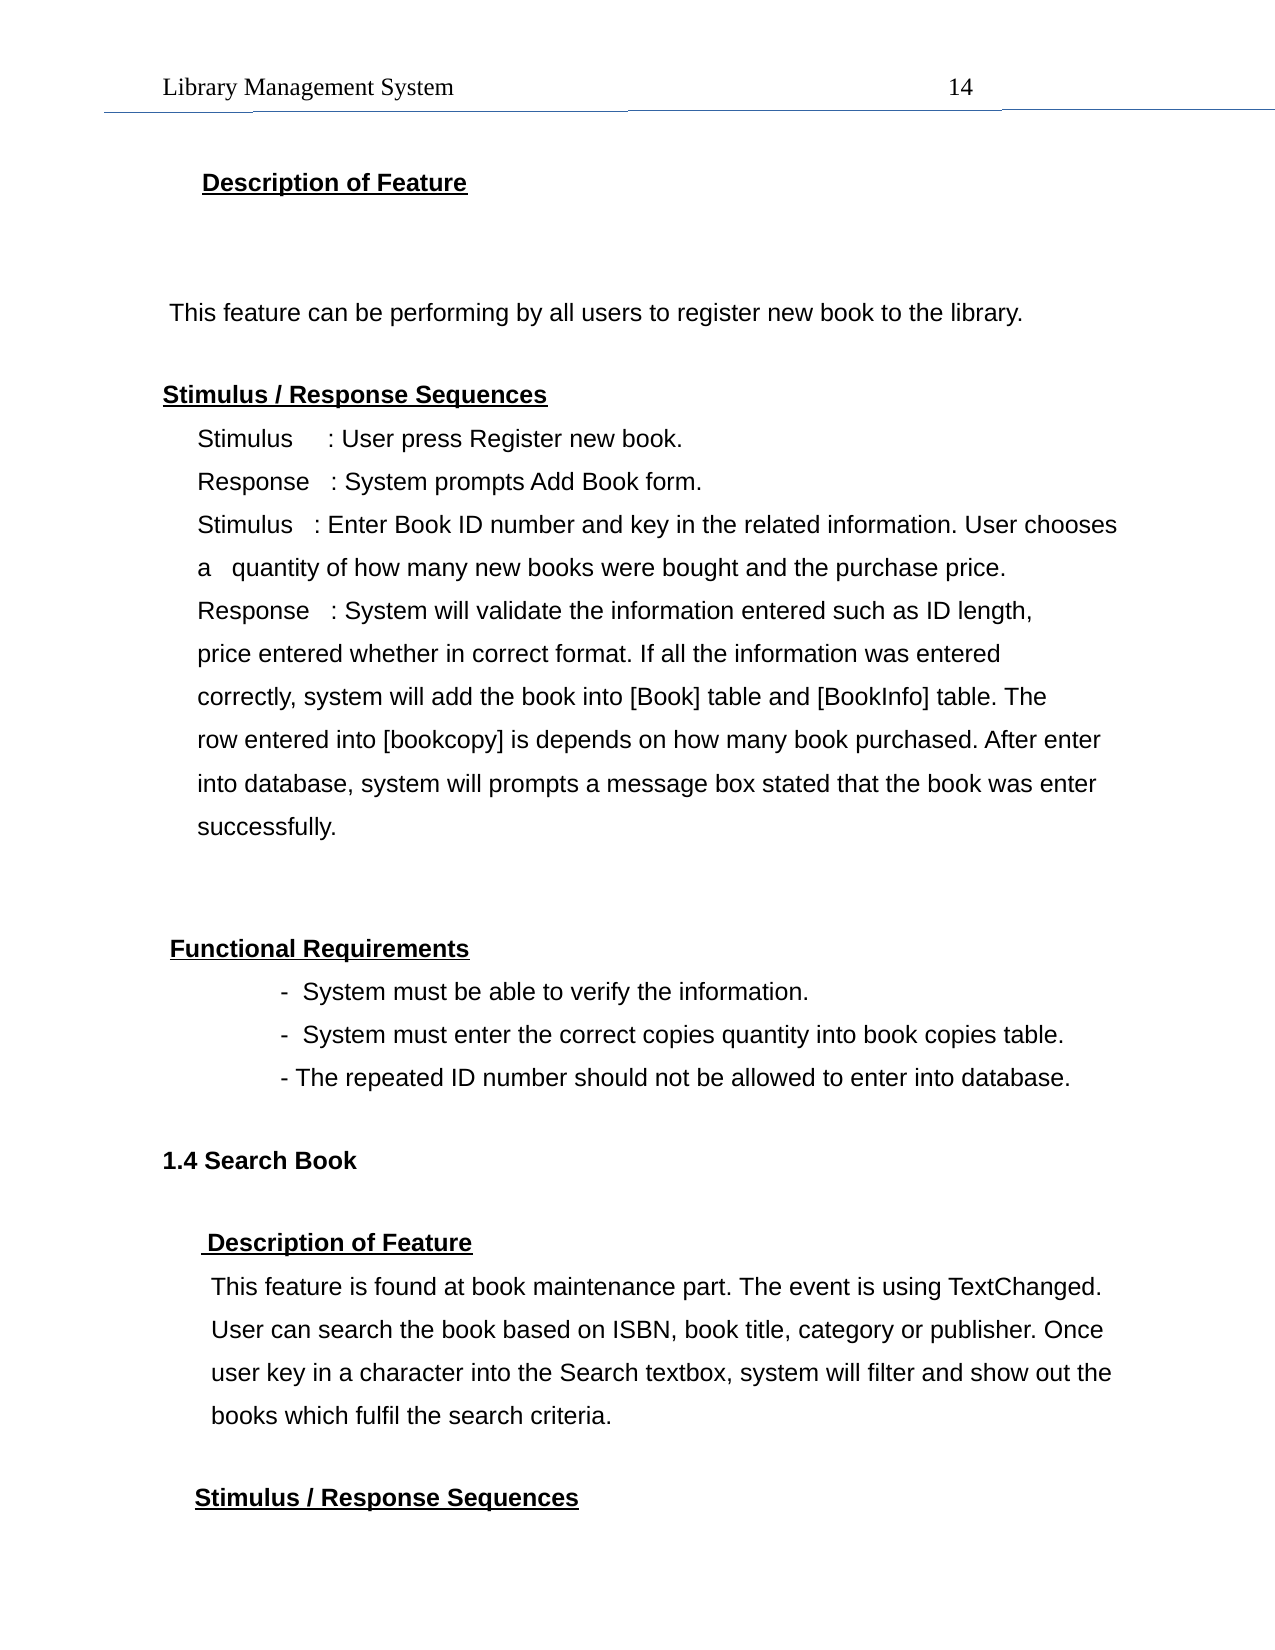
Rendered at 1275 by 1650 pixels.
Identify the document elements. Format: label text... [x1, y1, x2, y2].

text Stimulus : Enter Book ID number and key in the related information. User chooses [162, 510, 1119, 538]
text a quantity of how many new books were bought and the purchase price. [162, 553, 1119, 582]
text Stimulus / Response Sequences [162, 1483, 1119, 1512]
text user key in a character into the Search textbox, system will filter and show out the [162, 1358, 1119, 1386]
text Functional Requirements [162, 934, 1119, 962]
text successfully. [162, 812, 1119, 840]
text - The repeated ID number should not be allowed to enter into database. [162, 1063, 1119, 1092]
text This feature is found at book maintenance part. The event is using TextChanged. [162, 1271, 1119, 1300]
text Stimulus / Response Sequences [162, 380, 1119, 409]
text price entered whether in correct format. If all the information was entered [162, 639, 1119, 668]
text correctly, system will add the book into [Book] table and [BookInfo] table. The [162, 682, 1119, 711]
text Description of Feature [162, 168, 1119, 197]
text Response : System will validate the information entered such as ID length, [162, 596, 1119, 625]
text This feature can be performing by all users to register new book to the library. [162, 298, 1119, 327]
text Stimulus : User press Register new book. [162, 423, 1119, 452]
text Description of Feature [162, 1228, 1119, 1257]
text - System must enter the correct copies quantity into book copies table. [162, 1020, 1119, 1049]
text User can search the book based on ISBN, book title, category or publisher. Once [162, 1314, 1119, 1343]
text row entered into [bookcopy] is depends on how many book purchased. After enter [162, 725, 1119, 754]
text into database, system will prompts a message box stated that the book was enter [162, 768, 1119, 797]
text Response : System prompts Add Book form. [162, 467, 1119, 495]
text 1.4 Search Book [162, 1146, 1119, 1174]
text books which fulfil the search criteria. [162, 1401, 1119, 1429]
text - System must be able to verify the information. [162, 977, 1119, 1006]
